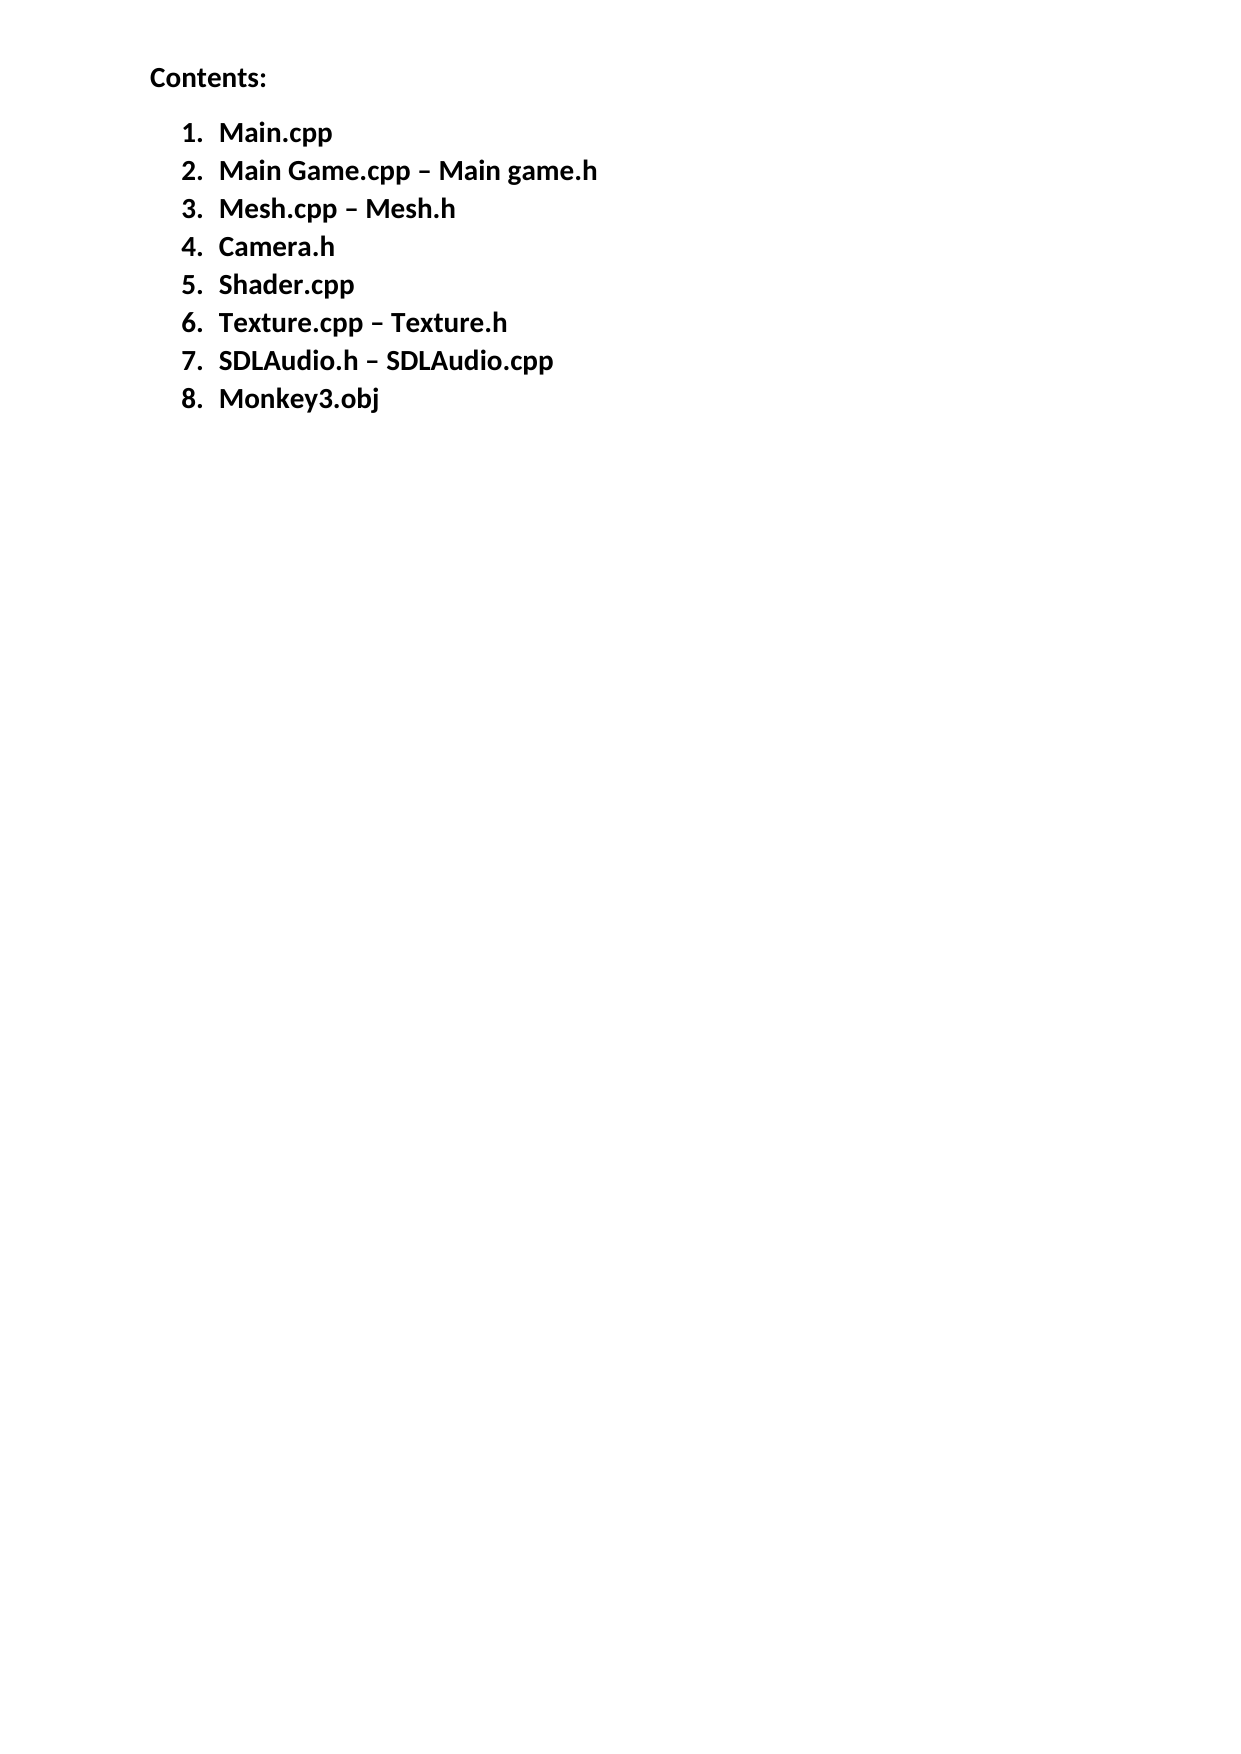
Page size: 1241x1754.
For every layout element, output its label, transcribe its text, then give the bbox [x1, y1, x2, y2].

list Main Game.cpp – Main game.h [181, 152, 1090, 187]
list SDLAudio.h – SDLAudio.cpp [181, 342, 1090, 377]
text Contents: [150, 59, 1090, 95]
list Mesh.cpp – Mesh.h [181, 190, 1090, 225]
list Camera.h [181, 228, 1090, 263]
list Texture.cpp – Texture.h [181, 304, 1090, 339]
list Monkey3.obj [181, 380, 1090, 416]
list Main.cpp [181, 114, 1090, 149]
list Shader.cpp [181, 266, 1090, 301]
